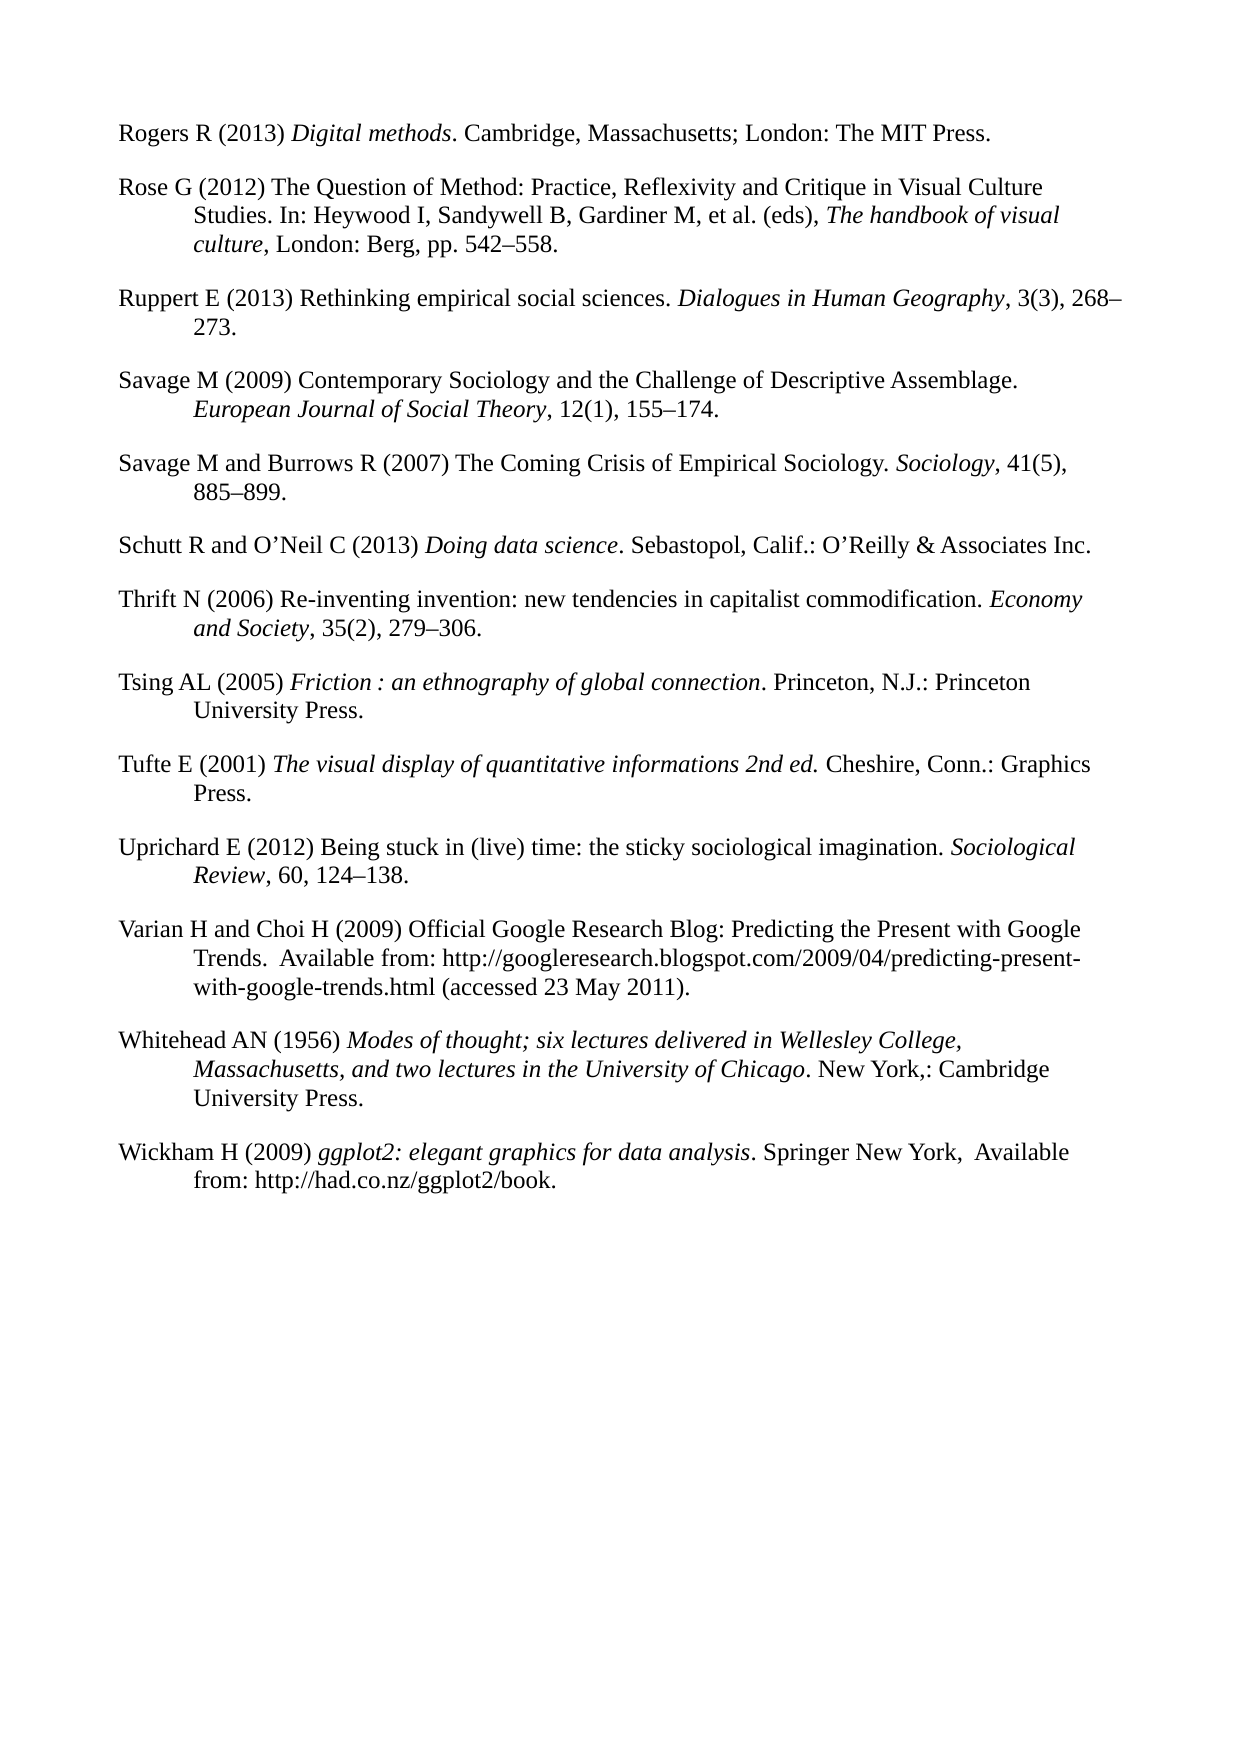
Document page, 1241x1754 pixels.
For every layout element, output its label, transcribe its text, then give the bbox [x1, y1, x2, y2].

text Thrift N (2006) Re-inventing invention: new tendencies in capitalist commodification. Economy and Society, 35(2), 279–306. [118, 584, 1122, 642]
text Uprichard E (2012) Being stuck in (live) time: the sticky sociological imagination. Sociological Review, 60, 124–138. [118, 832, 1122, 889]
text Savage M and Burrows R (2007) The Coming Crisis of Empirical Sociology. Sociology, 41(5), 885–899. [118, 448, 1122, 506]
text Rogers R (2013) Digital methods. Cambridge, Massachusetts; London: The MIT Press. [118, 118, 1122, 147]
text Tufte E (2001) The visual display of quantitative informations 2nd ed. Cheshire, Conn.: Graphics Press. [118, 749, 1122, 807]
text Rose G (2012) The Question of Method: Practice, Reflexivity and Critique in Visual Culture Studies. In: Heywood I, Sandywell B, Gardiner M, et al. (eds), The handbook of visual culture, London: Berg, pp. 542–558. [118, 172, 1122, 258]
text Savage M (2009) Contemporary Sociology and the Challenge of Descriptive Assemblage. European Journal of Social Theory, 12(1), 155–174. [118, 366, 1122, 423]
text Schutt R and O’Neil C (2013) Doing data science. Sebastopol, Calif.: O’Reilly & Associates Inc. [118, 531, 1122, 559]
text Tsing AL (2005) Friction : an ethnography of global connection. Princeton, N.J.: Princeton University Press. [118, 667, 1122, 724]
text Wickham H (2009) ggplot2: elegant graphics for data analysis. Springer New York, Available from: http://had.co.nz/ggplot2/book. [118, 1137, 1122, 1194]
text Whitehead AN (1956) Modes of thought; six lectures delivered in Wellesley College, Massachusetts, and two lectures in the University of Chicago. New York,: Cambridge University Press. [118, 1026, 1122, 1112]
text Ruppert E (2013) Rethinking empirical social sciences. Dialogues in Human Geography, 3(3), 268–273. [118, 283, 1122, 341]
text Varian H and Choi H (2009) Official Google Research Blog: Predicting the Present with Google Trends. Available from: http://googleresearch.blogspot.com/2009/04/predicting-present-with-google-trends.html (accessed 23 May 2011). [118, 914, 1122, 1001]
